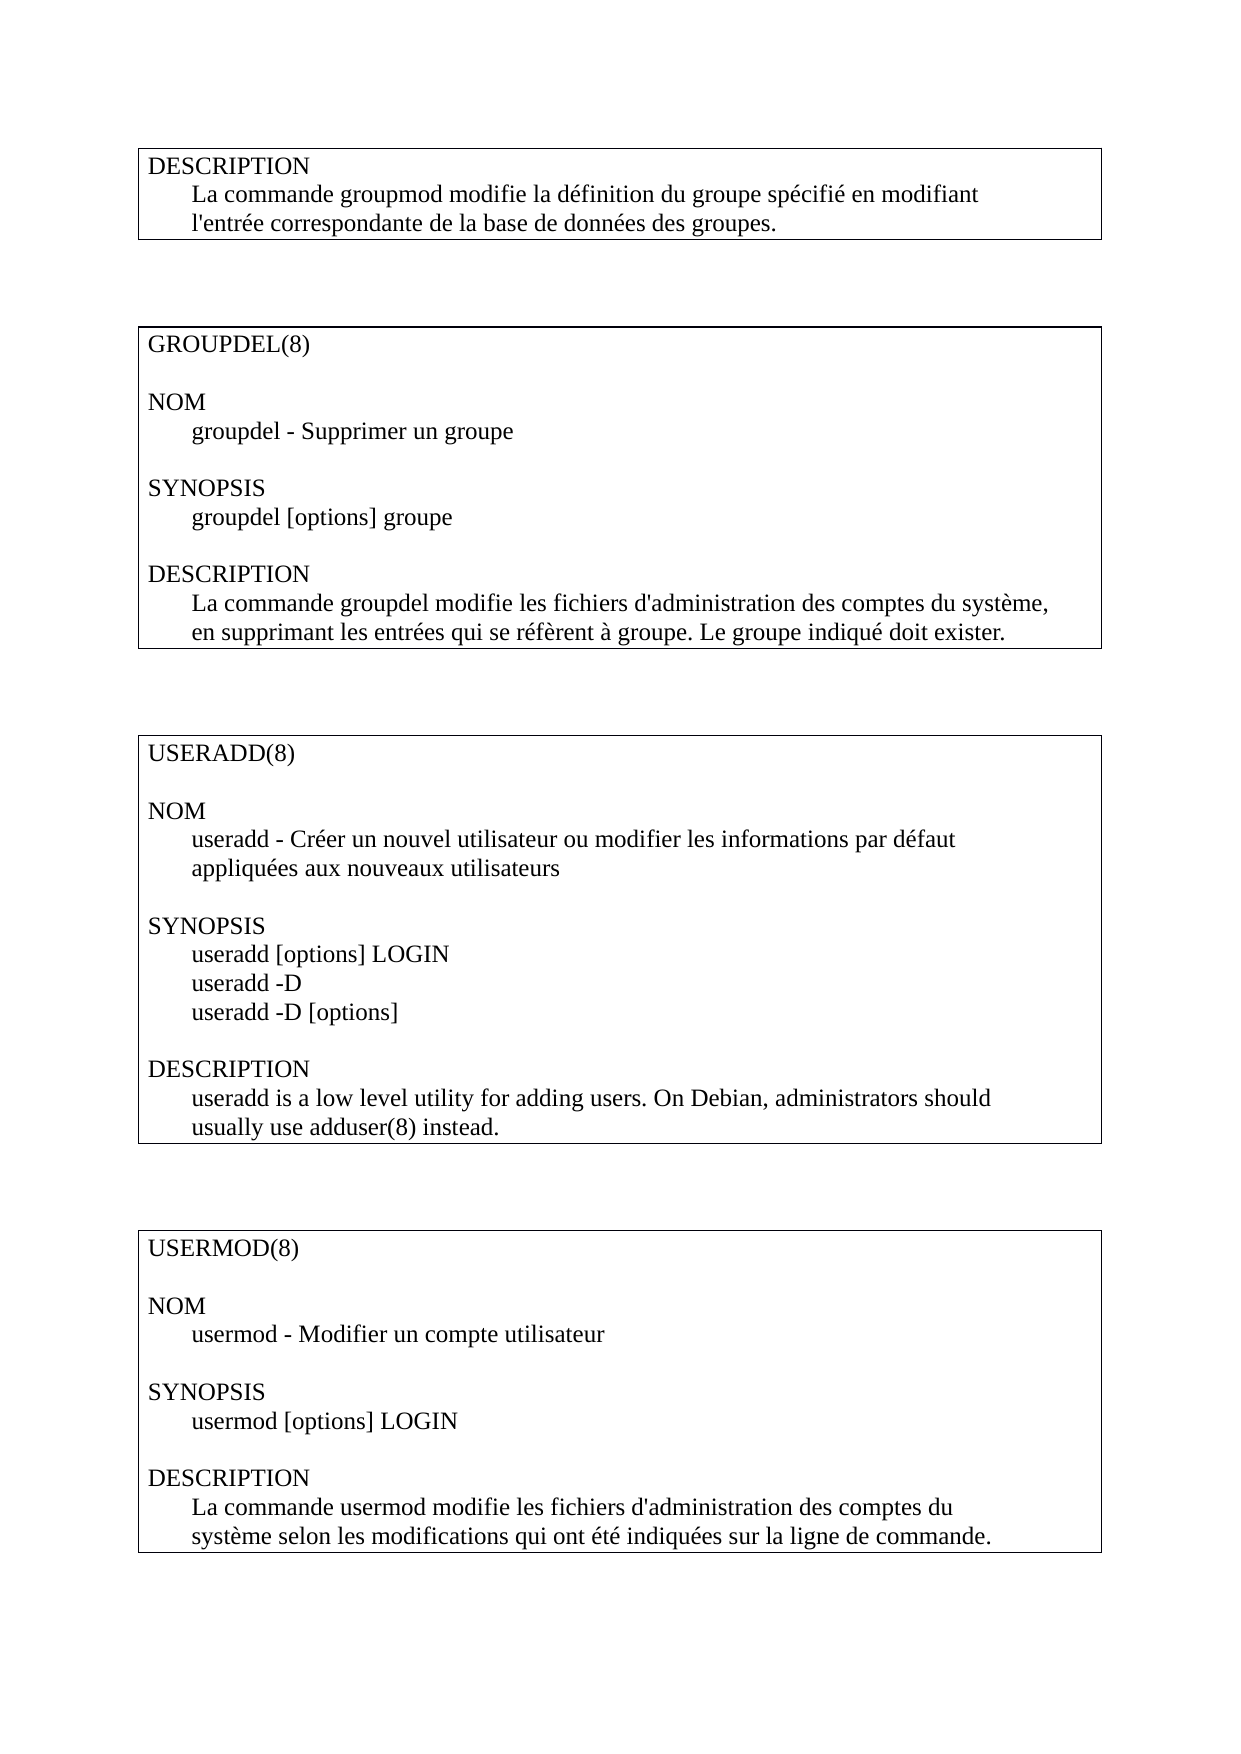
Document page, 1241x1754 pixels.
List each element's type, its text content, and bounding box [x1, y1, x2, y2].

text La commande groupmod modifie la définition du groupe spécifié en modifiant [148, 179, 1093, 205]
text DESCRIPTION [148, 1463, 1093, 1492]
text NOM [148, 1291, 1093, 1319]
text useradd is a low level utility for adding users. On Debian, administrators should [148, 1083, 1093, 1109]
text groupdel - Supprimer un groupe [148, 416, 1093, 444]
text La commande groupdel modifie les fichiers d'administration des comptes du système, [148, 588, 1093, 614]
text l'entrée correspondante de la base de données des groupes. [139, 205, 1101, 239]
text SYNOPSIS [148, 473, 1093, 502]
text DESCRIPTION [148, 1054, 1093, 1083]
text en supprimant les entrées qui se réfèrent à groupe. Le groupe indiqué doit exister. [139, 614, 1101, 648]
text useradd [options] LOGIN [148, 939, 1093, 968]
text usually use adduser(8) instead. [139, 1109, 1101, 1143]
text GROUPDEL(8) [139, 328, 1101, 358]
text USERADD(8) [139, 736, 1101, 767]
text useradd - Créer un nouvel utilisateur ou modifier les informations par défaut [148, 824, 1093, 853]
text USERMOD(8) [139, 1231, 1101, 1262]
text DESCRIPTION [139, 149, 1101, 179]
text SYNOPSIS [148, 911, 1093, 939]
text appliquées aux nouveaux utilisateurs [148, 853, 1093, 882]
text DESCRIPTION [148, 559, 1093, 588]
text groupdel [options] groupe [148, 502, 1093, 531]
text NOM [148, 387, 1093, 416]
text useradd -D [148, 968, 1093, 997]
text SYNOPSIS [148, 1377, 1093, 1406]
text useradd -D [options] [148, 997, 1093, 1026]
text usermod - Modifier un compte utilisateur [148, 1319, 1093, 1348]
text usermod [options] LOGIN [148, 1406, 1093, 1434]
text La commande usermod modifie les fichiers d'administration des comptes du [148, 1492, 1093, 1518]
text NOM [148, 796, 1093, 824]
text système selon les modifications qui ont été indiquées sur la ligne de commande. [139, 1518, 1101, 1552]
